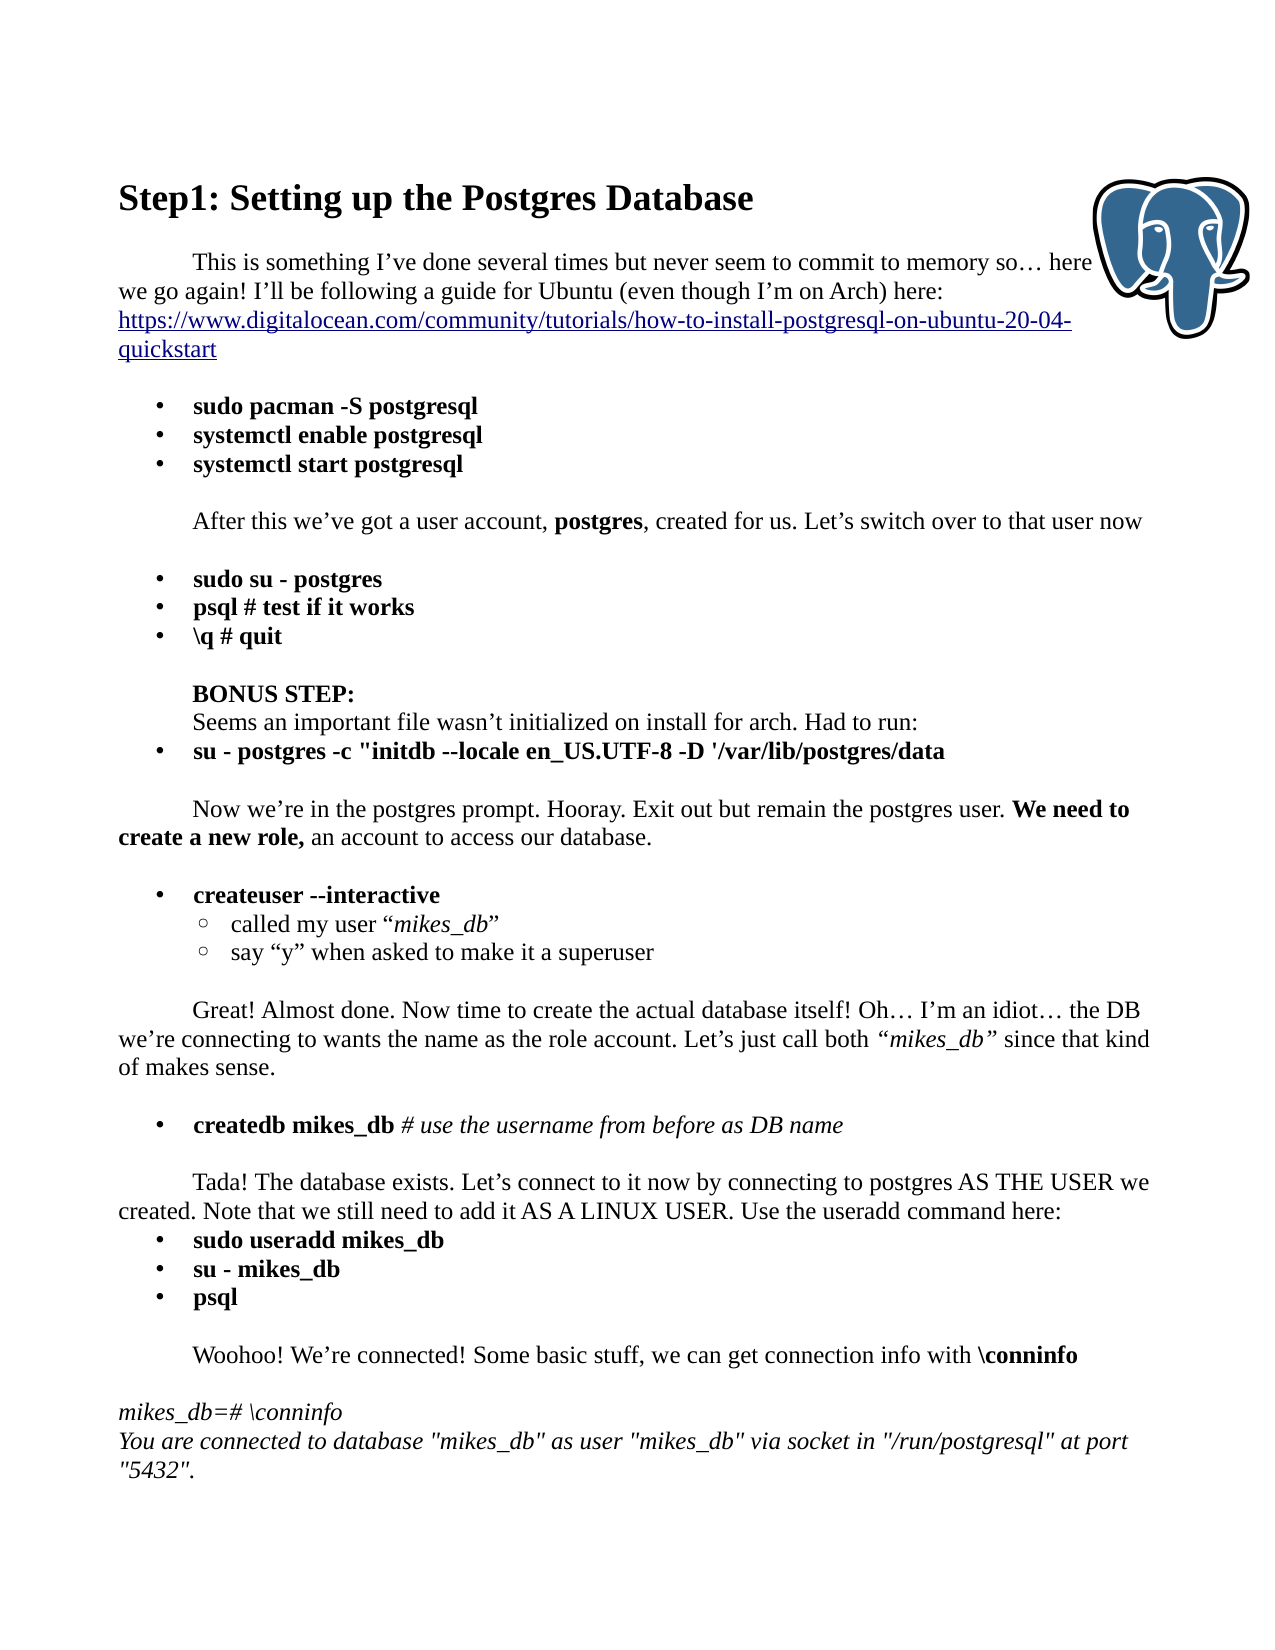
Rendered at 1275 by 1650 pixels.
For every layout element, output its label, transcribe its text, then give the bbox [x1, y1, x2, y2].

picture [1092, 177, 1250, 339]
text Woohoo! We’re connected! Some basic stuff, we can get connection info with \conninfo [118, 1340, 1157, 1369]
list called my user “mikes_db” [193, 909, 1157, 937]
text Now we’re in the postgres prompt. Hooray. Exit out but remain the postgres user. We need to create a new role, an account to access our database. [118, 794, 1157, 851]
list su - mikes_db [156, 1254, 1157, 1282]
text Step1: Setting up the Postgres Database [118, 176, 1157, 219]
list say “y” when asked to make it a superuser [193, 937, 1157, 966]
text Great! Almost done. Now time to create the actual database itself! Oh… I’m an idiot… the DB we’re connecting to wants the name as the role account. Let’s just call both “mikes_db” since that kind of makes sense. [118, 995, 1157, 1081]
text Tada! The database exists. Let’s connect to it now by connecting to postgres AS THE USER we created. Note that we still need to add it AS A LINUX USER. Use the useradd command here: [118, 1167, 1157, 1225]
text BONUS STEP: [118, 679, 1157, 707]
text After this we’ve got a user account, postgres, created for us. Let’s switch over to that user now [118, 506, 1157, 535]
text This is something I’ve done several times but never seem to commit to memory so… here we go again! I’ll be following a guide for Ubuntu (even though I’m on Arch) here: https://www.digitalocean.com/community/tutorials/how-to-install-postgresql-on-ubuntu-20-04-quickstart [118, 247, 1157, 362]
list sudo su - postgres [156, 564, 1157, 592]
text Seems an important file wasn’t initialized on install for arch. Had to run: [118, 707, 1157, 736]
list systemctl start postgresql [156, 449, 1157, 477]
text mikes_db=# \conninfo [118, 1397, 1157, 1426]
list su - postgres -c "initdb --locale en_US.UTF-8 -D '/var/lib/postgres/data [156, 736, 1157, 765]
list systemctl enable postgresql [156, 420, 1157, 449]
text You are connected to database "mikes_db" as user "mikes_db" via socket in "/run/postgresql" at port "5432". [118, 1426, 1157, 1484]
list psql # test if it works [156, 592, 1157, 621]
list sudo pacman -S postgresql [156, 391, 1157, 420]
list \q # quit [156, 621, 1157, 650]
list createdb mikes_db # use the username from before as DB name [156, 1110, 1157, 1139]
list createuser --interactive [156, 880, 1157, 909]
list psql [156, 1282, 1157, 1311]
list sudo useradd mikes_db [156, 1225, 1157, 1254]
